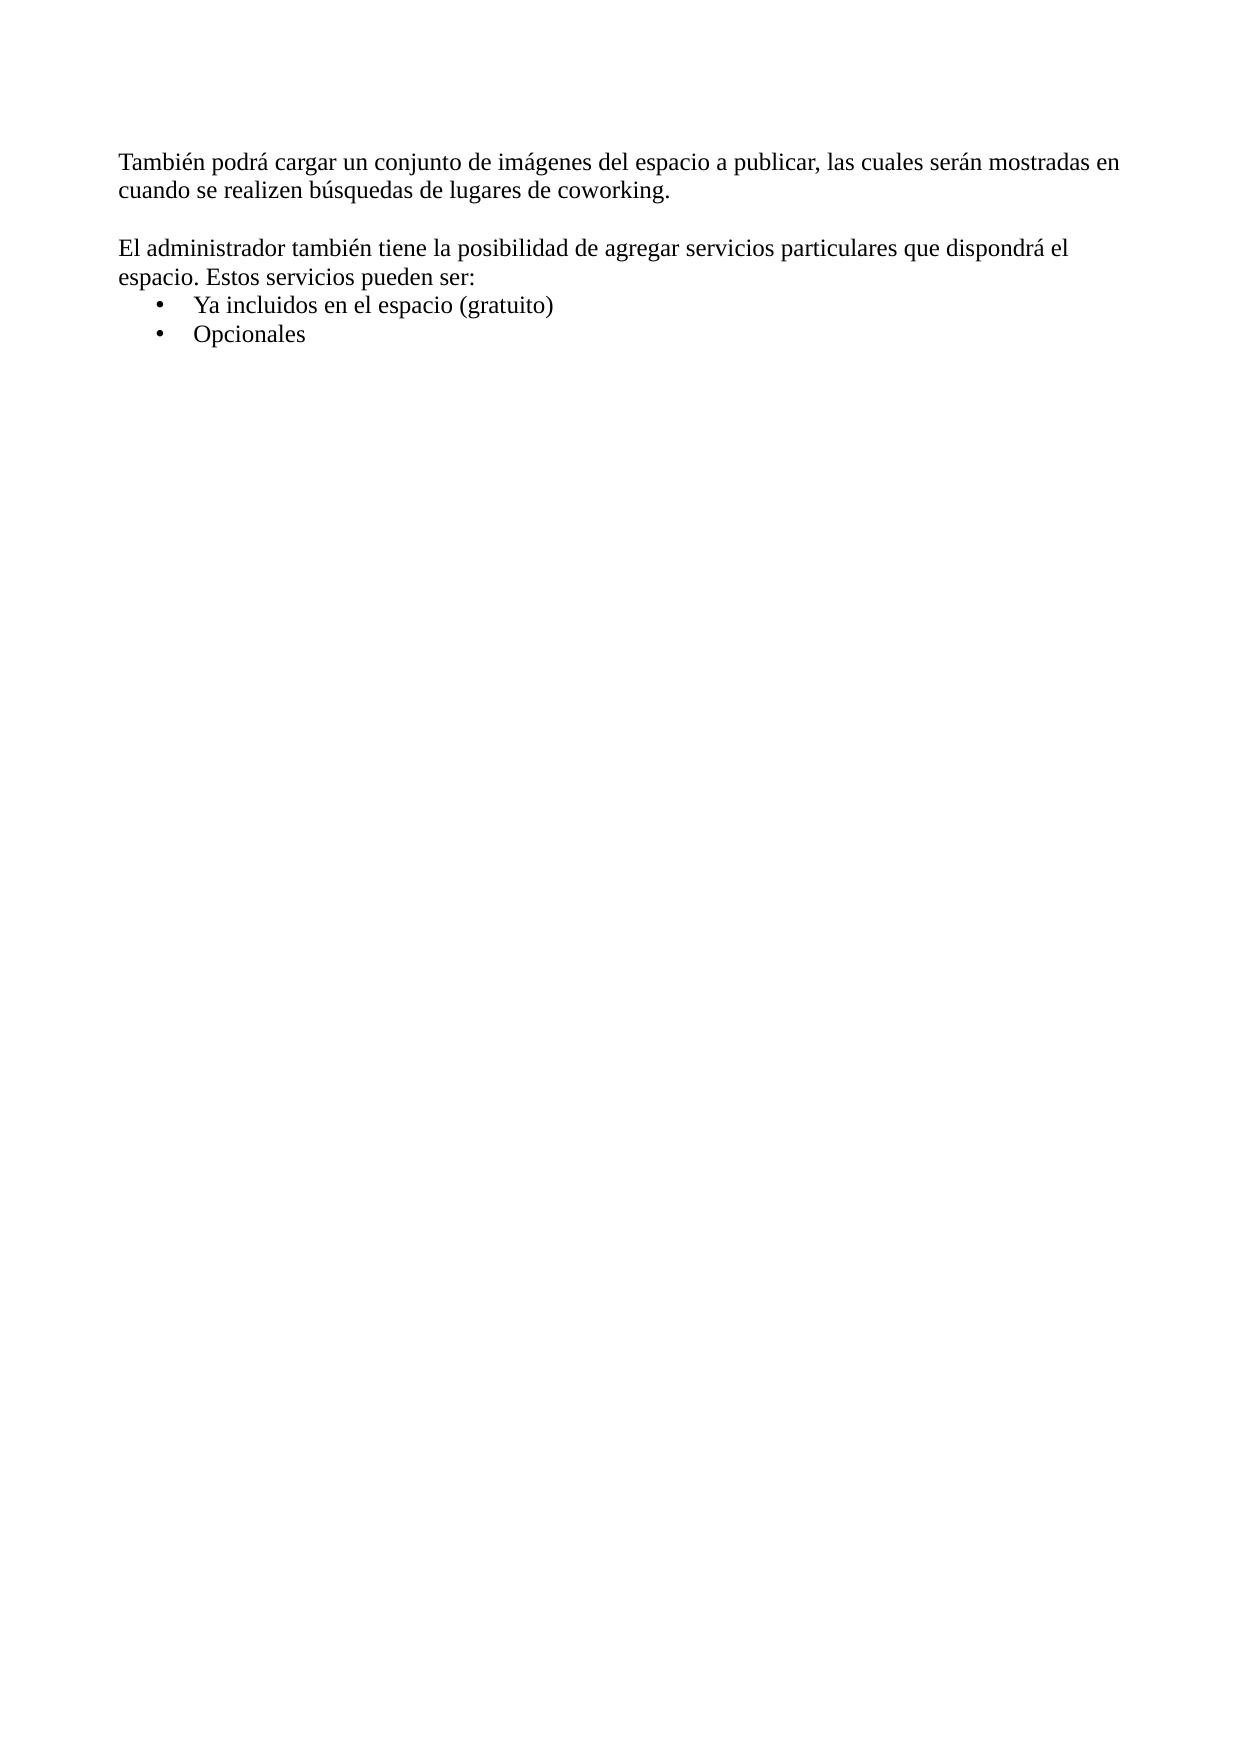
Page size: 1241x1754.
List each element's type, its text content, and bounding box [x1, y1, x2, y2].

text cuando se realizen búsquedas de lugares de coworking. [118, 176, 1122, 204]
list Ya incluidos en el espacio (gratuito) [156, 291, 1122, 319]
list Opcionales [156, 319, 1122, 348]
text También podrá cargar un conjunto de imágenes del espacio a publicar, las cuales serán mostradas en [118, 147, 1122, 176]
text El administrador también tiene la posibilidad de agregar servicios particulares que dispondrá el espacio. Estos servicios pueden ser: [118, 233, 1122, 291]
